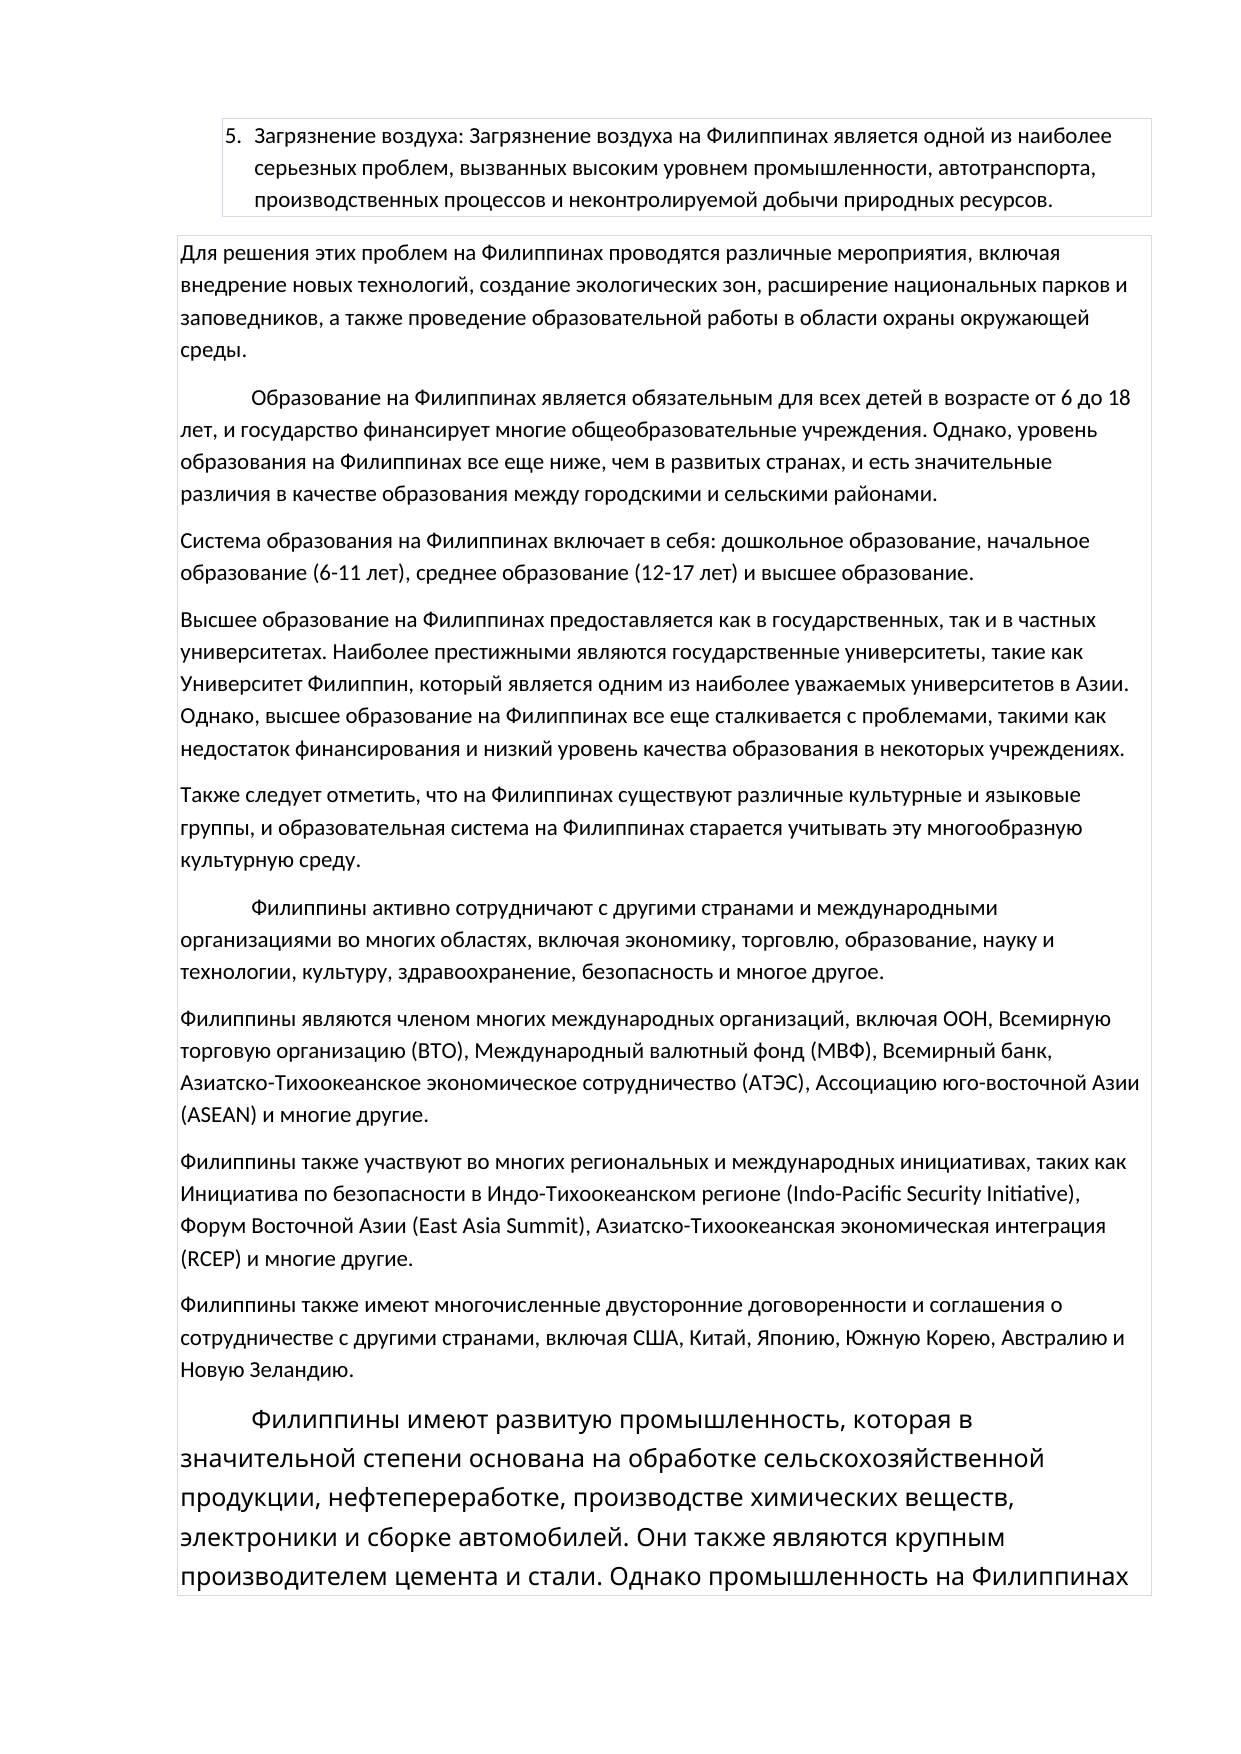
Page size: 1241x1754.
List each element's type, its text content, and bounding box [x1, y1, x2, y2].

text Образование на Филиппинах является обязательным для всех детей в возрасте от 6 до 18 лет, и государство финансирует многие общеобразовательные учреждения. Однако, уровень образования на Филиппинах все еще ниже, чем в развитых странах, и есть значительные различия в качестве образования между городскими и сельскими районами. [178, 379, 1151, 507]
text Высшее образование на Филиппинах предоставляется как в государственных, так и в частных университетах. Наиболее престижными являются государственные университеты, такие как Университет Филиппин, который является одним из наиболее уважаемых университетов в Азии. Однако, высшее образование на Филиппинах все еще сталкивается с проблемами, такими как недостаток финансирования и низкий уровень качества образования в некоторых учреждениях. [178, 602, 1151, 762]
text Система образования на Филиппинах включает в себя: дошкольное образование, начальное образование (6-11 лет), среднее образование (12-17 лет) и высшее образование. [178, 523, 1151, 586]
text Также следует отметить, что на Филиппинах существуют различные культурные и языковые группы, и образовательная система на Филиппинах старается учитывать эту многообразную культурную среду. [178, 777, 1151, 873]
list Загрязнение воздуха: Загрязнение воздуха на Филиппинах является одной из наиболее серьезных проблем, вызванных высоким уровнем промышленности, автотранспорта, производственных процессов и неконтролируемой добычи природных ресурсов. [223, 119, 1151, 216]
text Филиппины также участвуют во многих региональных и международных инициативах, таких как Инициатива по безопасности в Индо-Тихоокеанском регионе (Indo-Pacific Security Initiative), Форум Восточной Азии (East Asia Summit), Азиатско-Тихоокеанская экономическая интеграция (RCEP) и многие другие. [178, 1144, 1151, 1272]
text Для решения этих проблем на Филиппинах проводятся различные мероприятия, включая внедрение новых технологий, создание экологических зон, расширение национальных парков и заповедников, а также проведение образовательной работы в области охраны окружающей среды. [178, 236, 1151, 363]
text Филиппины активно сотрудничают с другими странами и международными организациями во многих областях, включая экономику, торговлю, образование, науку и технологии, культуру, здравоохранение, безопасность и многое другое. [178, 889, 1151, 985]
text Филиппины имеют развитую промышленность, которая в значительной степени основана на обработке сельскохозяйственной продукции, нефтепереработке, производстве химических веществ, электроники и сборке автомобилей. Они также являются крупным производителем цемента и стали. Однако промышленность на Филиппинах [178, 1399, 1151, 1595]
text Филиппины являются членом многих международных организаций, включая ООН, Всемирную торговую организацию (ВТО), Международный валютный фонд (МВФ), Всемирный банк, Азиатско-Тихоокеанское экономическое сотрудничество (АТЭС), Ассоциацию юго-восточной Азии (ASEAN) и многие другие. [178, 1001, 1151, 1128]
text Филиппины также имеют многочисленные двусторонние договоренности и соглашения о сотрудничестве с другими странами, включая США, Китай, Японию, Южную Корею, Австралию и Новую Зеландию. [178, 1287, 1151, 1383]
